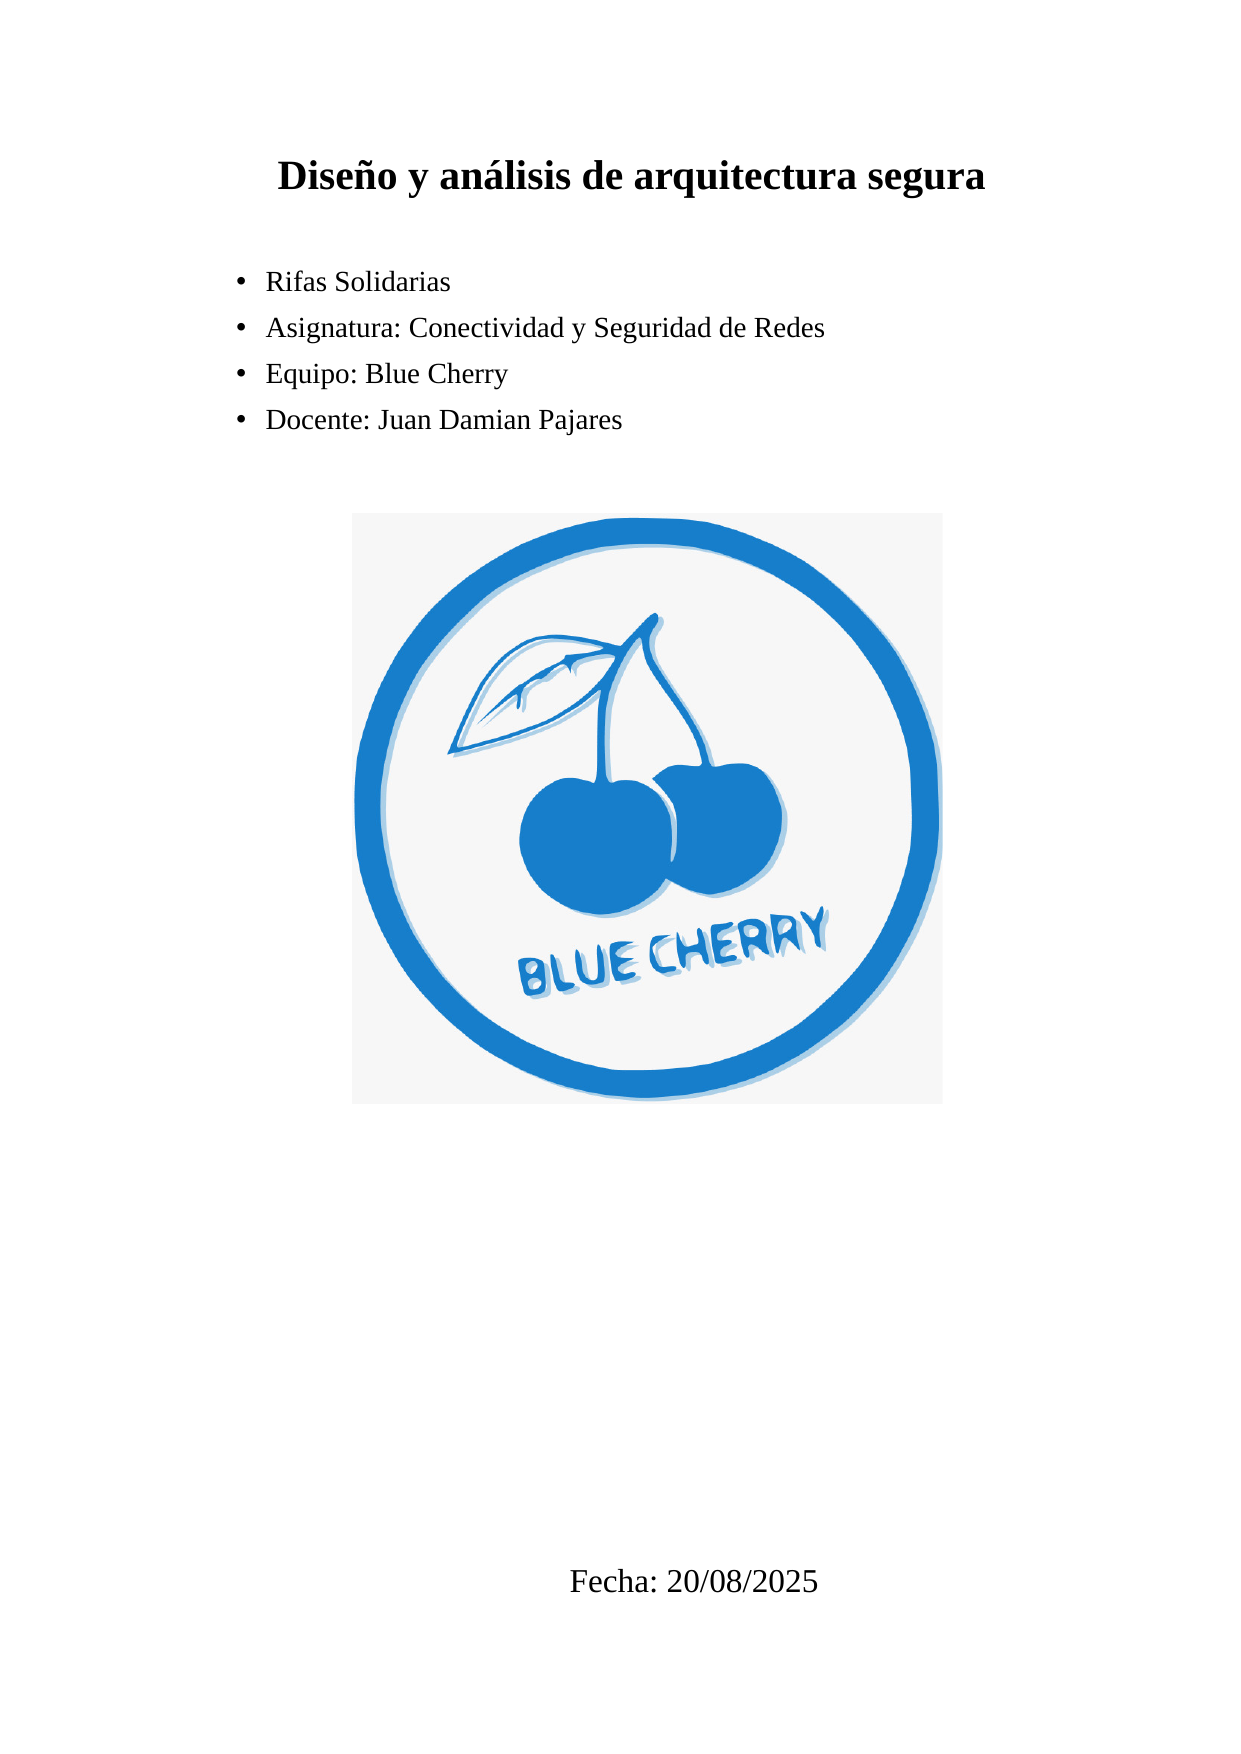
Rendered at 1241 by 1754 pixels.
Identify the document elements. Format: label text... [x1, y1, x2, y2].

list Docente: Juan Damian Pajares [236, 402, 1122, 436]
picture [352, 513, 943, 1104]
subtitle Diseño y análisis de arquitectura segura [118, 143, 1122, 201]
list Asignatura: Conectividad y Seguridad de Redes [236, 310, 1122, 344]
list Rifas Solidarias [236, 264, 1122, 298]
list Equipo: Blue Cherry [236, 356, 1122, 390]
list Fecha: 20/08/2025 [236, 1561, 1122, 1600]
